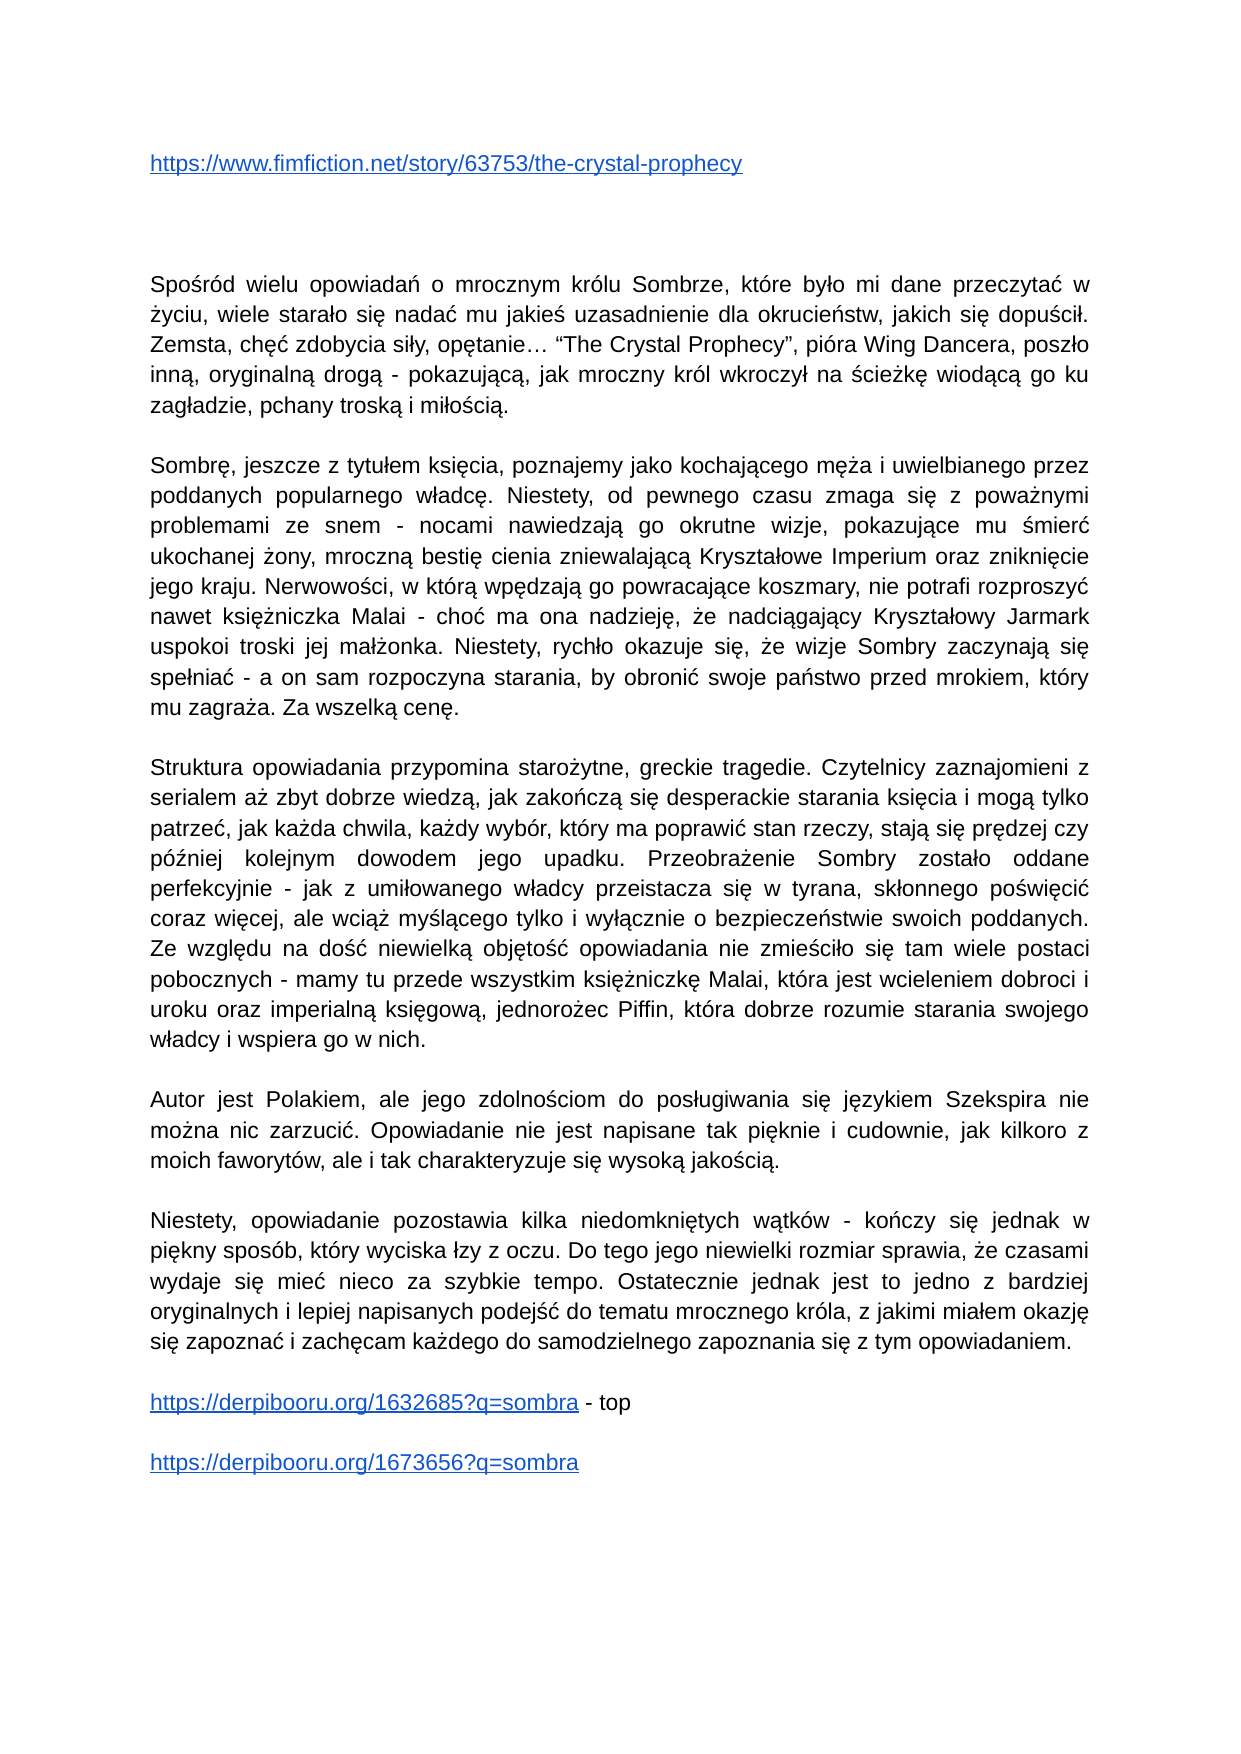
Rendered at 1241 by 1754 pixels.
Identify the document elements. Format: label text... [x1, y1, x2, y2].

text Struktura opowiadania przypomina starożytne, greckie tragedie. Czytelnicy zaznajomieni z serialem aż zbyt dobrze wiedzą, jak zakończą się desperackie starania księcia i mogą tylko patrzeć, jak każda chwila, każdy wybór, który ma poprawić stan rzeczy, stają się prędzej czy później kolejnym dowodem jego upadku. Przeobrażenie Sombry zostało oddane perfekcyjnie - jak z umiłowanego władcy przeistacza się w tyrana, skłonnego poświęcić coraz więcej, ale wciąż myślącego tylko i wyłącznie o bezpieczeństwie swoich poddanych. Ze względu na dość niewielką objętość opowiadania nie zmieściło się tam wiele postaci pobocznych - mamy tu przede wszystkim księżniczkę Malai, która jest wcieleniem dobroci i uroku oraz imperialną księgową, jednorożec Piffin, która dobrze rozumie starania swojego władcy i wspiera go w nich. [150, 754, 1090, 1052]
text Niestety, opowiadanie pozostawia kilka niedomkniętych wątków - kończy się jednak w piękny sposób, który wyciska łzy z oczu. Do tego jego niewielki rozmiar sprawia, że czasami wydaje się mieć nieco za szybkie tempo. Ostatecznie jednak jest to jedno z bardziej oryginalnych i lepiej napisanych podejść do tematu mrocznego króla, z jakimi miałem okazję się zapoznać i zachęcam każdego do samodzielnego zapoznania się z tym opowiadaniem. [150, 1207, 1090, 1354]
text Spośród wielu opowiadań o mrocznym królu Sombrze, które było mi dane przeczytać w życiu, wiele starało się nadać mu jakieś uzasadnienie dla okrucieństw, jakich się dopuścił. Zemsta, chęć zdobycia siły, opętanie… “The Crystal Prophecy”, pióra Wing Dancera, poszło inną, oryginalną drogą - pokazującą, jak mroczny król wkroczył na ścieżkę wiodącą go ku zagładzie, pchany troską i miłością. [150, 271, 1090, 418]
text Sombrę, jeszcze z tytułem księcia, poznajemy jako kochającego męża i uwielbianego przez poddanych popularnego władcę. Niestety, od pewnego czasu zmaga się z poważnymi problemami ze snem - nocami nawiedzają go okrutne wizje, pokazujące mu śmierć ukochanej żony, mroczną bestię cienia zniewalającą Kryształowe Imperium oraz zniknięcie jego kraju. Nerwowości, w którą wpędzają go powracające koszmary, nie potrafi rozproszyć nawet księżniczka Malai - choć ma ona nadzieję, że nadciągający Kryształowy Jarmark uspokoi troski jej małżonka. Niestety, rychło okazuje się, że wizje Sombry zaczynają się spełniać - a on sam rozpoczyna starania, by obronić swoje państwo przed mrokiem, który mu zagraża. Za wszelką cenę. [150, 452, 1090, 720]
text Autor jest Polakiem, ale jego zdolnościom do posługiwania się językiem Szekspira nie można nic zarzucić. Opowiadanie nie jest napisane tak pięknie i cudownie, jak kilkoro z moich faworytów, ale i tak charakteryzuje się wysoką jakością. [150, 1086, 1090, 1173]
text https://www.fimfiction.net/story/63753/the-crystal-prophecy [150, 150, 1090, 176]
text https://derpibooru.org/1632685?q=sombra - top [150, 1388, 1090, 1415]
text https://derpibooru.org/1673656?q=sombra [150, 1449, 1090, 1475]
